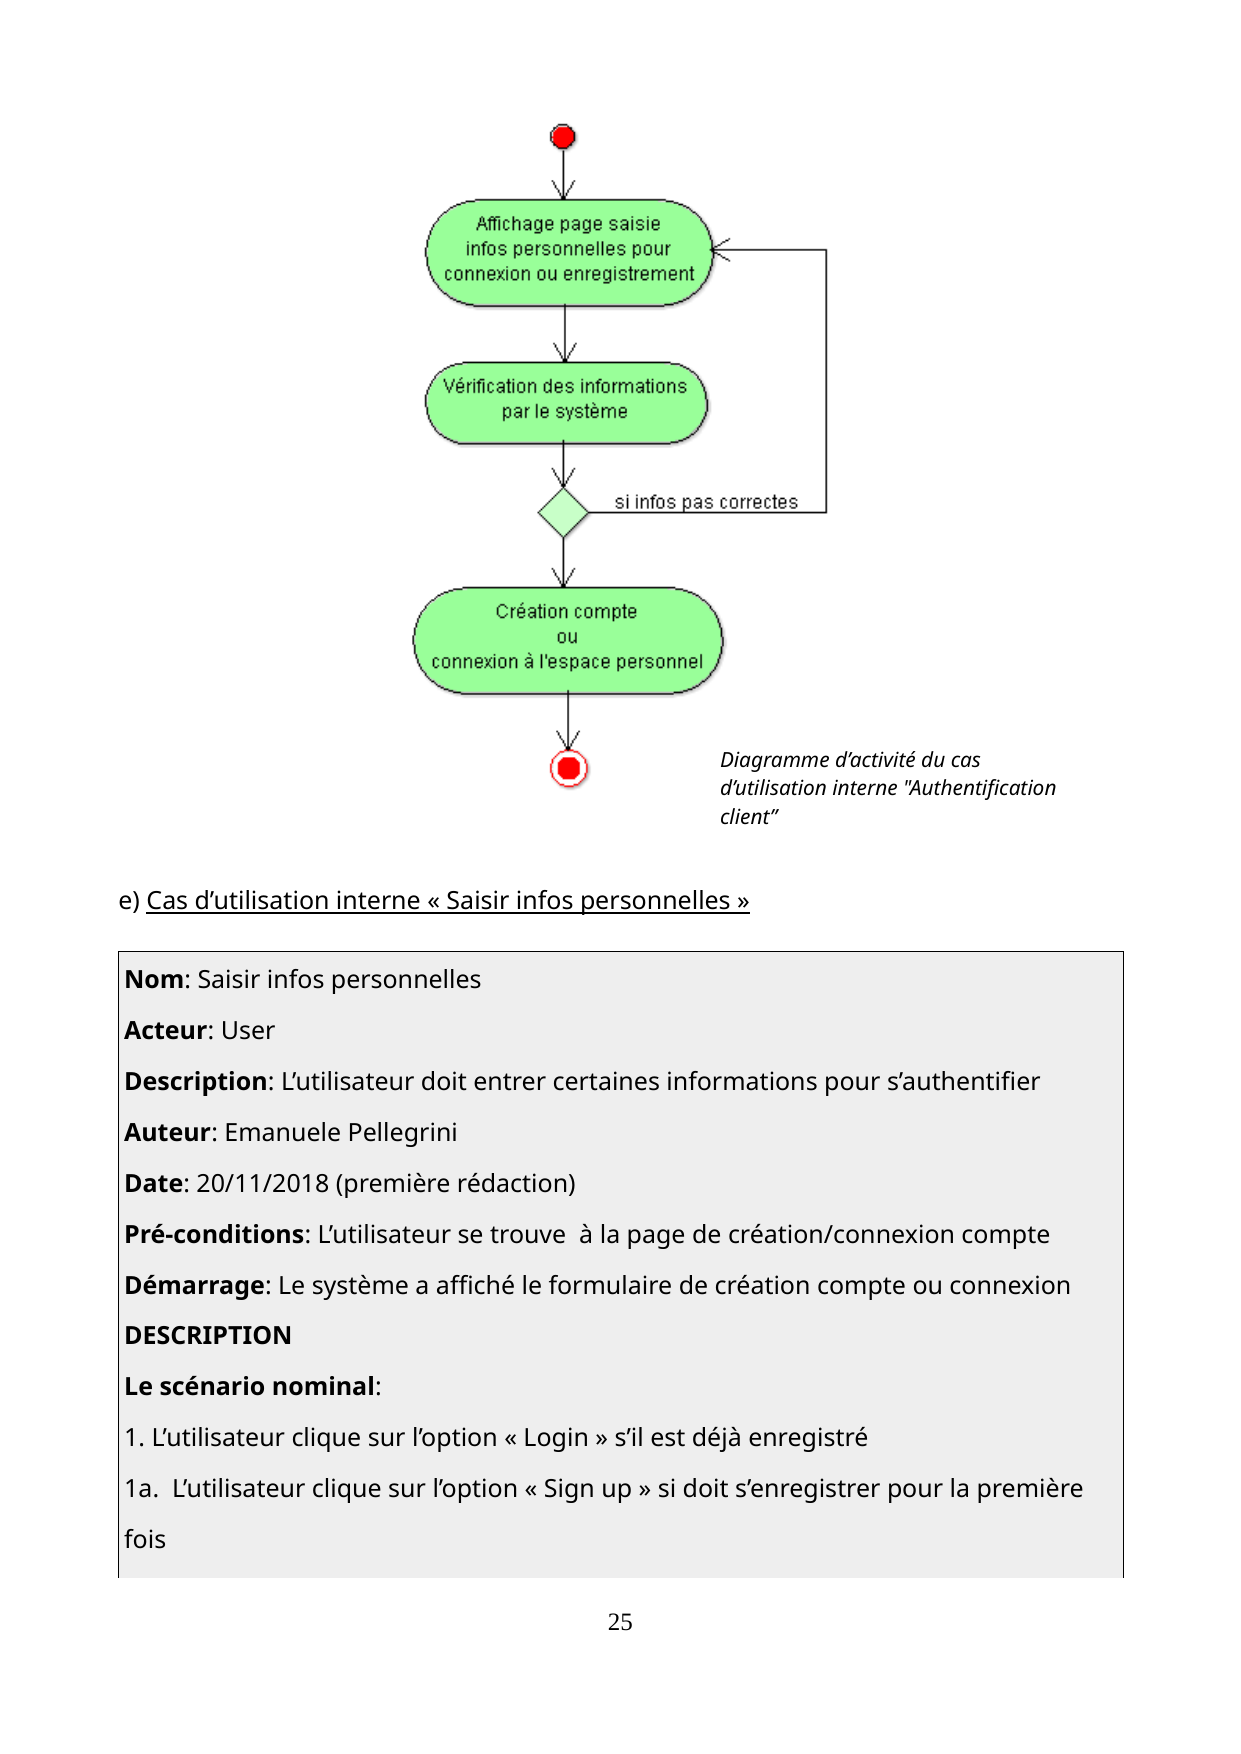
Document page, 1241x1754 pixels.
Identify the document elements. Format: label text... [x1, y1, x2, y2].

table_cell DESCRIPTION Le scénario nominal: 1. L’utilisateur clique sur l’option « Login » s’il est déjà enregistré 1a. L’utilisateur clique sur l’option « Sign up » si doit s’enregistrer pour la première fois [119, 1312, 1123, 1578]
picture [782, 785, 788, 792]
picture [806, 785, 812, 792]
table_header Nom: Saisir infos personnelles Acteur: User Description: L’utilisateur doit entrer certaines informations pour s’authentifier Auteur: Emanuele Pellegrini Date: 20/11/2018 (première rédaction) Pré-conditions: L’utilisateur se trouve à la page de création/connexion compte Démarrage: Le système a affiché le formulaire de création compte ou connexion [119, 952, 1123, 1312]
text e) Cas d’utilisation interne « Saisir infos personnelles » [118, 883, 1122, 917]
picture [723, 785, 729, 792]
picture [408, 118, 832, 792]
